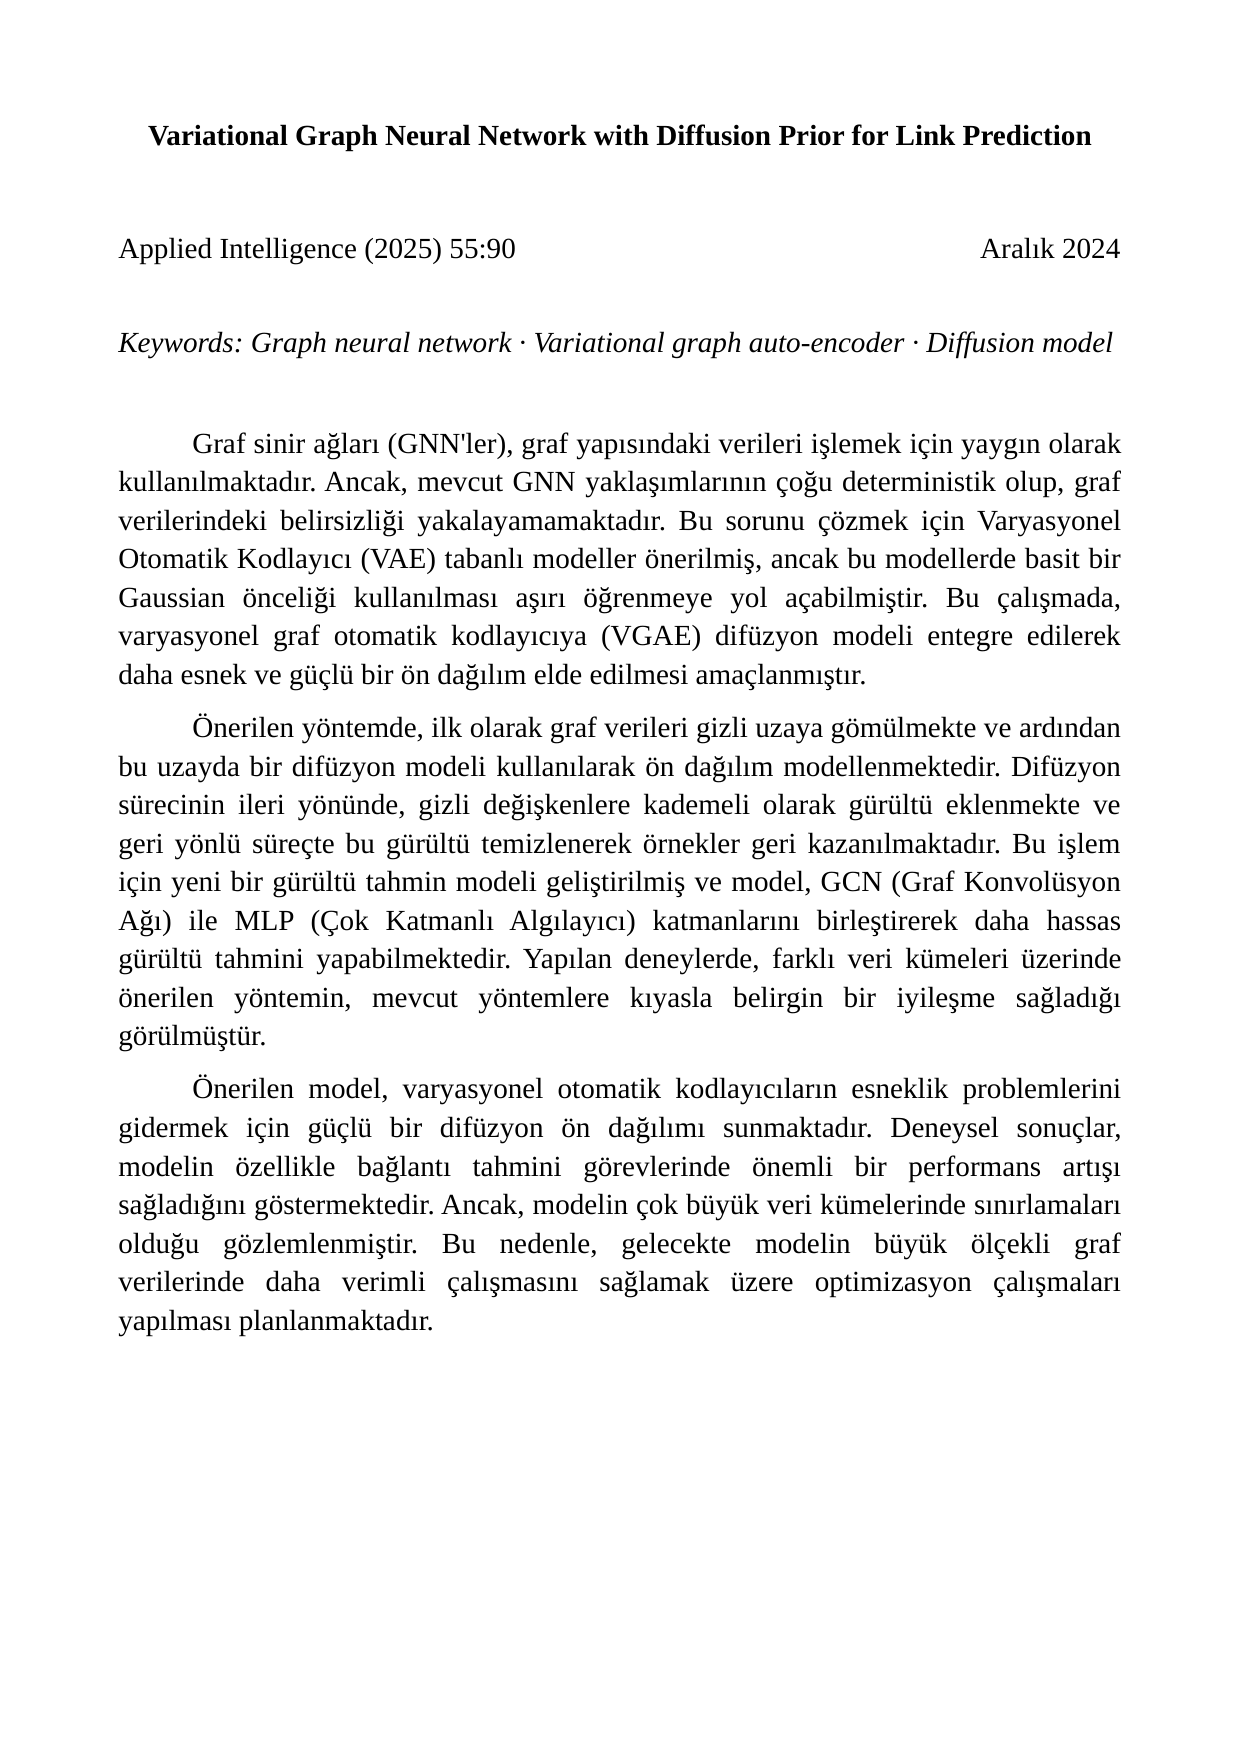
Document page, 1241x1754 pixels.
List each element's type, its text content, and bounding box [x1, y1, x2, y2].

subtitle Applied Intelligence (2025) 55:90 Aralık 2024 [118, 231, 1122, 265]
text Önerilen yöntemde, ilk olarak graf verileri gizli uzaya gömülmekte ve ardından bu uzayda bir difüzyon modeli kullanılarak ön dağılım modellenmektedir. Difüzyon sürecinin ileri yönünde, gizli değişkenlere kademeli olarak gürültü eklenmekte ve geri yönlü süreçte bu gürültü temizlenerek örnekler geri kazanılmaktadır. Bu işlem için yeni bir gürültü tahmin modeli geliştirilmiş ve model, GCN (Graf Konvolüsyon Ağı) ile MLP (Çok Katmanlı Algılayıcı) katmanlarını birleştirerek daha hassas gürültü tahmini yapabilmektedir. Yapılan deneylerde, farklı veri kümeleri üzerinde önerilen yöntemin, mevcut yöntemlere kıyasla belirgin bir iyileşme sağladığı görülmüştür. [118, 710, 1122, 1052]
text Variational Graph Neural Network with Diffusion Prior for Link Prediction [118, 118, 1122, 152]
text Keywords: Graph neural network · Variational graph auto-encoder · Diffusion model [118, 325, 1122, 358]
text Graf sinir ağları (GNN'ler), graf yapısındaki verileri işlemek için yaygın olarak kullanılmaktadır. Ancak, mevcut GNN yaklaşımlarının çoğu deterministik olup, graf verilerindeki belirsizliği yakalayamamaktadır. Bu sorunu çözmek için Varyasyonel Otomatik Kodlayıcı (VAE) tabanlı modeller önerilmiş, ancak bu modellerde basit bir Gaussian önceliği kullanılması aşırı öğrenmeye yol açabilmiştir. Bu çalışmada, varyasyonel graf otomatik kodlayıcıya (VGAE) difüzyon modeli entegre edilerek daha esnek ve güçlü bir ön dağılım elde edilmesi amaçlanmıştır. [118, 426, 1122, 691]
text Önerilen model, varyasyonel otomatik kodlayıcıların esneklik problemlerini gidermek için güçlü bir difüzyon ön dağılımı sunmaktadır. Deneysel sonuçlar, modelin özellikle bağlantı tahmini görevlerinde önemli bir performans artışı sağladığını göstermektedir. Ancak, modelin çok büyük veri kümelerinde sınırlamaları olduğu gözlemlenmiştir. Bu nedenle, gelecekte modelin büyük ölçekli graf verilerinde daha verimli çalışmasını sağlamak üzere optimizasyon çalışmaları yapılması planlanmaktadır. [118, 1072, 1122, 1336]
